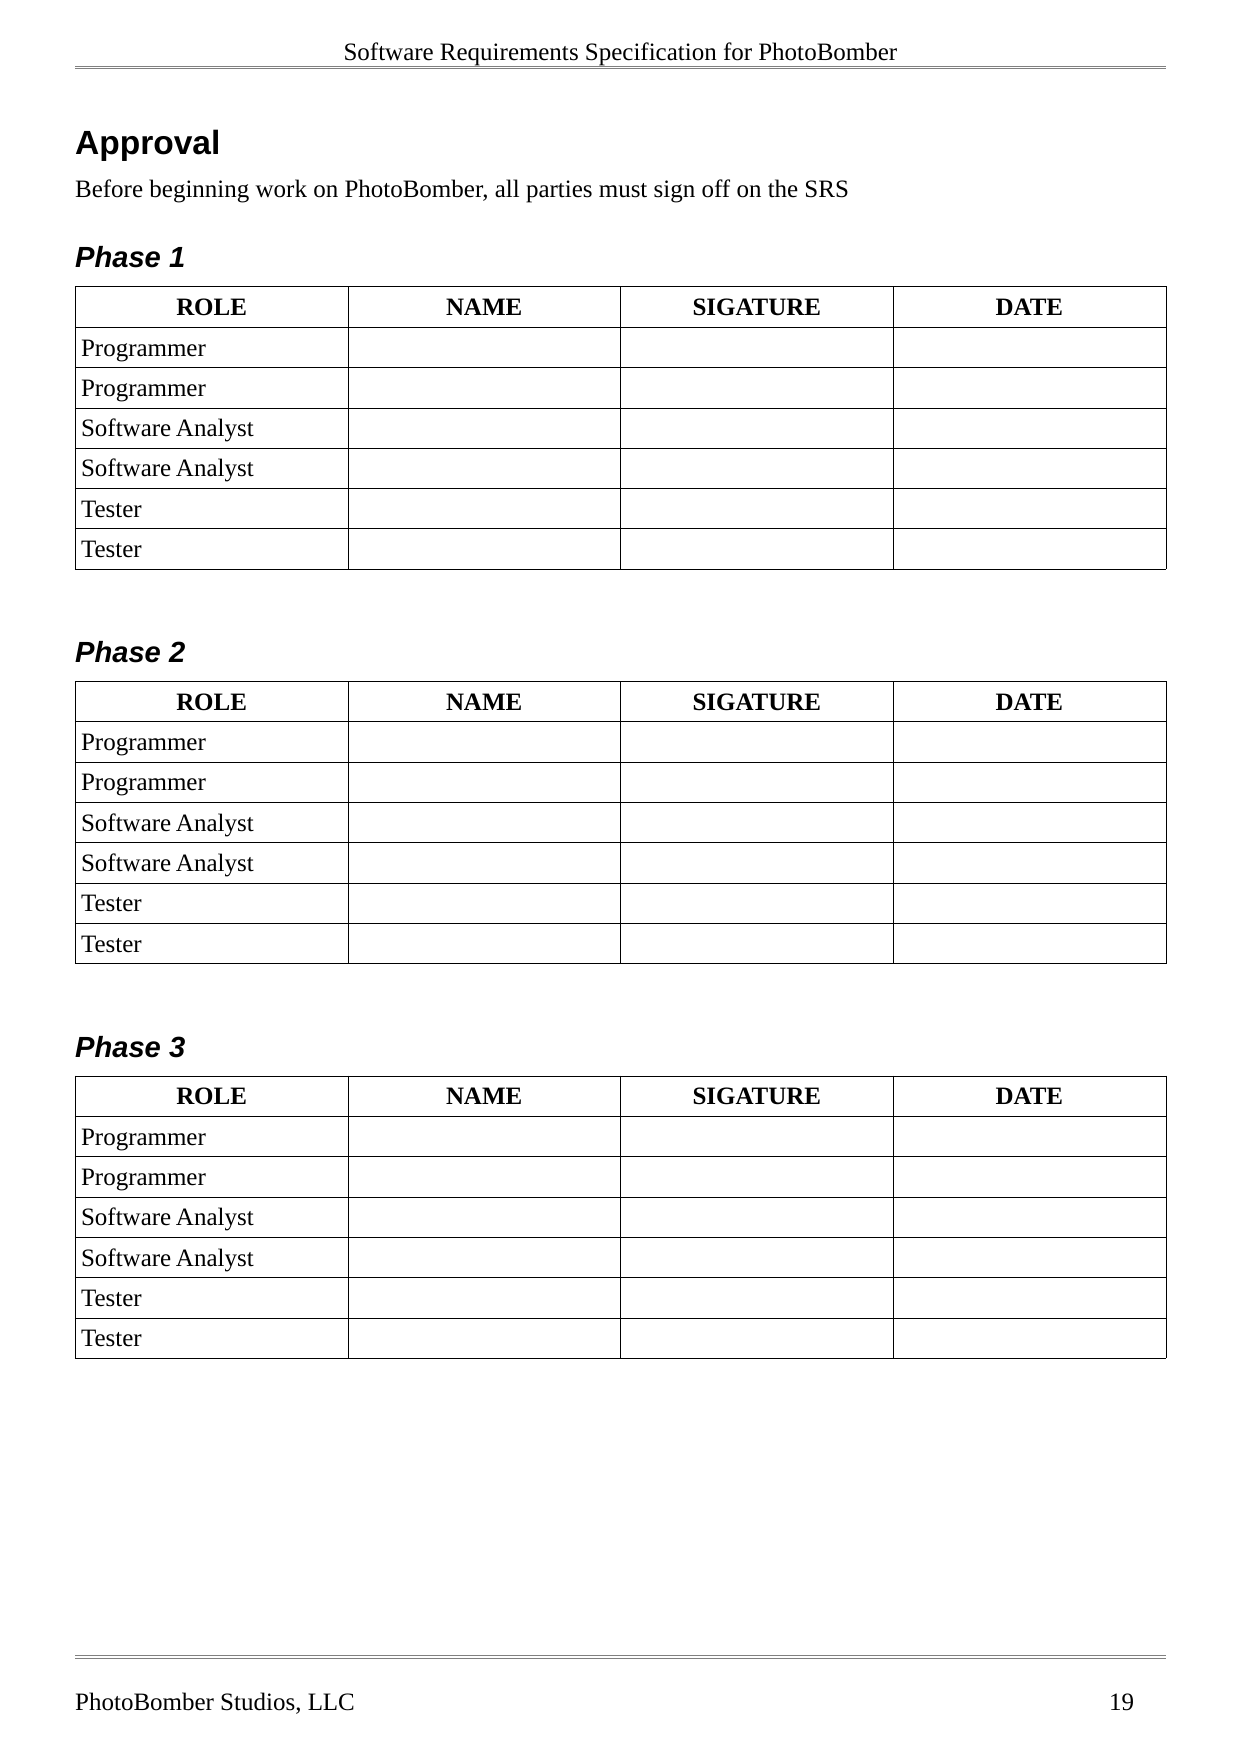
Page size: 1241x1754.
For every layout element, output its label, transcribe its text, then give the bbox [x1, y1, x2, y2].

table_cell Software Analyst [76, 803, 348, 842]
table_cell [349, 722, 620, 762]
table_cell Tester [76, 489, 348, 528]
table_cell Tester [76, 529, 348, 569]
table_cell Software Analyst [76, 843, 348, 883]
table_cell Tester [76, 924, 348, 963]
table_cell [349, 884, 620, 923]
table_cell [621, 1117, 893, 1156]
table_cell Tester [76, 884, 348, 923]
table_cell Programmer [76, 763, 348, 802]
table_header ROLE [76, 1077, 348, 1116]
table_cell [894, 763, 1166, 802]
table_cell Software Analyst [76, 449, 348, 488]
table_cell [349, 843, 620, 883]
table_cell [894, 328, 1166, 367]
table_cell [894, 1319, 1166, 1358]
table_header ROLE [76, 682, 348, 721]
subtitle Phase 3 [75, 1029, 1166, 1063]
text Before beginning work on PhotoBomber, all parties must sign off on the SRS [75, 174, 1166, 203]
table_cell [349, 409, 620, 448]
table_cell [894, 924, 1166, 963]
table_cell [894, 884, 1166, 923]
table_cell [349, 489, 620, 528]
table_cell [894, 489, 1166, 528]
table_cell [621, 843, 893, 883]
table_cell [349, 1117, 620, 1156]
table_cell Tester [76, 1319, 348, 1358]
table_cell [349, 1157, 620, 1197]
table_cell [894, 1238, 1166, 1277]
table_header SIGATURE [621, 682, 893, 721]
table_cell [621, 489, 893, 528]
table_header NAME [349, 682, 620, 721]
table_cell Programmer [76, 328, 348, 367]
table_cell [621, 1238, 893, 1277]
table_cell [349, 1198, 620, 1237]
table_cell Programmer [76, 368, 348, 407]
table_cell [894, 1117, 1166, 1156]
table_cell [349, 368, 620, 407]
table_cell [349, 1238, 620, 1277]
table_cell [621, 722, 893, 762]
table_cell [621, 1278, 893, 1317]
table_cell [621, 803, 893, 842]
table_header DATE [894, 1077, 1166, 1116]
table_cell Software Analyst [76, 1198, 348, 1237]
table_cell [349, 1319, 620, 1358]
table_cell Tester [76, 1278, 348, 1317]
table_cell [894, 1198, 1166, 1237]
subtitle Phase 2 [75, 635, 1166, 668]
table_cell [621, 529, 893, 569]
table_cell [349, 763, 620, 802]
table_header NAME [349, 1077, 620, 1116]
table_header NAME [349, 287, 620, 327]
table_cell [621, 1157, 893, 1197]
table_cell [349, 924, 620, 963]
table_cell Programmer [76, 1157, 348, 1197]
table_header DATE [894, 682, 1166, 721]
table_cell [621, 449, 893, 488]
table_header SIGATURE [621, 287, 893, 327]
table_header DATE [894, 287, 1166, 327]
table_cell [621, 328, 893, 367]
table_cell [621, 763, 893, 802]
table_header SIGATURE [621, 1077, 893, 1116]
table_cell [621, 368, 893, 407]
table_cell [349, 803, 620, 842]
subtitle Phase 1 [75, 240, 1166, 274]
table_cell [894, 368, 1166, 407]
table_cell [894, 529, 1166, 569]
table_cell [894, 1278, 1166, 1317]
table_cell [894, 409, 1166, 448]
table_cell [349, 529, 620, 569]
table_cell [349, 449, 620, 488]
table_cell [894, 722, 1166, 762]
table_header ROLE [76, 287, 348, 327]
table_cell Software Analyst [76, 409, 348, 448]
table_cell Software Analyst [76, 1238, 348, 1277]
table_cell [621, 924, 893, 963]
table_cell [621, 409, 893, 448]
table_cell [621, 884, 893, 923]
subtitle Approval [75, 123, 1166, 162]
table_cell [894, 803, 1166, 842]
table_cell Programmer [76, 722, 348, 762]
table_cell [894, 843, 1166, 883]
table_cell [894, 449, 1166, 488]
table_cell [621, 1319, 893, 1358]
table_cell [621, 1198, 893, 1237]
table_cell Programmer [76, 1117, 348, 1156]
table_cell [349, 1278, 620, 1317]
table_cell [349, 328, 620, 367]
table_cell [894, 1157, 1166, 1197]
